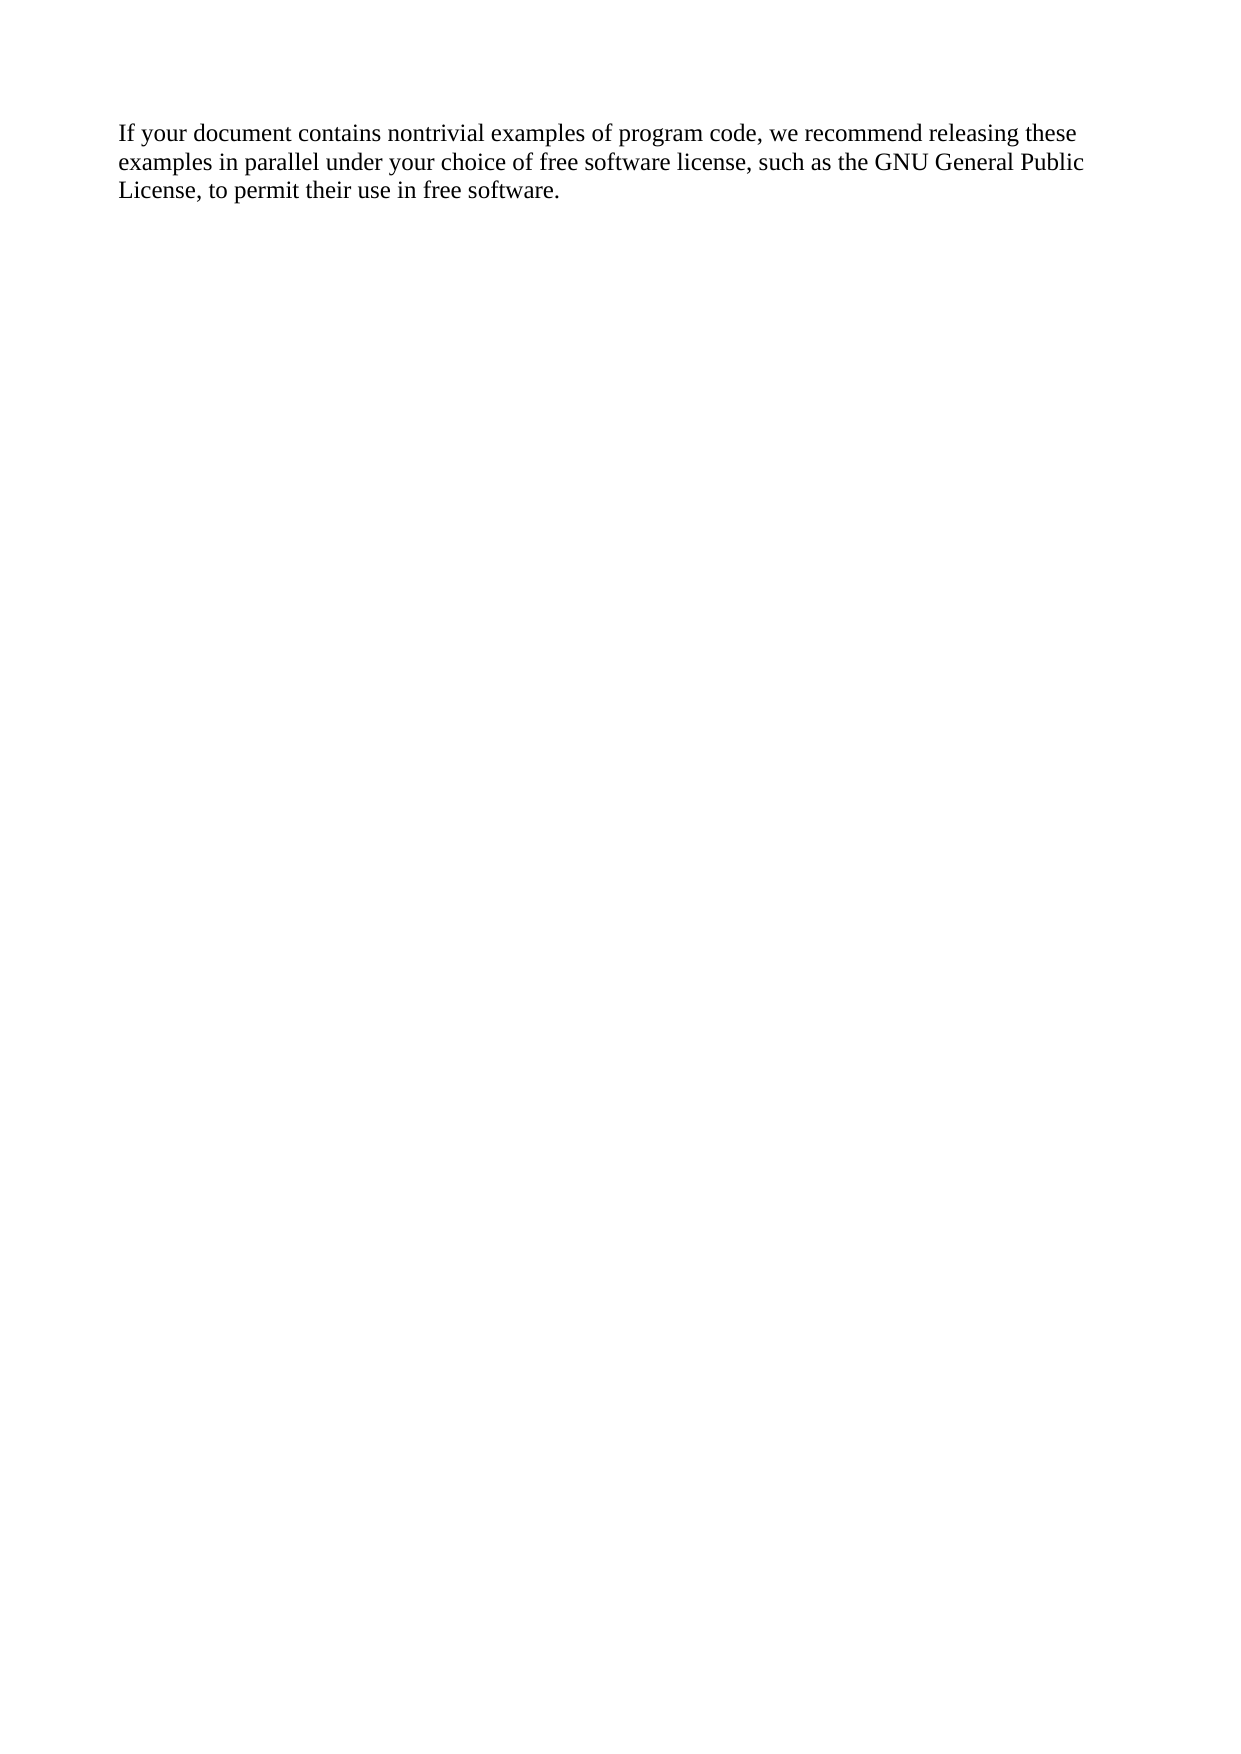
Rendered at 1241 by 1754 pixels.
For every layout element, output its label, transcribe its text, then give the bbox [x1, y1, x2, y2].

text If your document contains nontrivial examples of program code, we recommend releasing these examples in parallel under your choice of free software license, such as the GNU General Public License, to permit their use in free software. [118, 118, 1122, 204]
